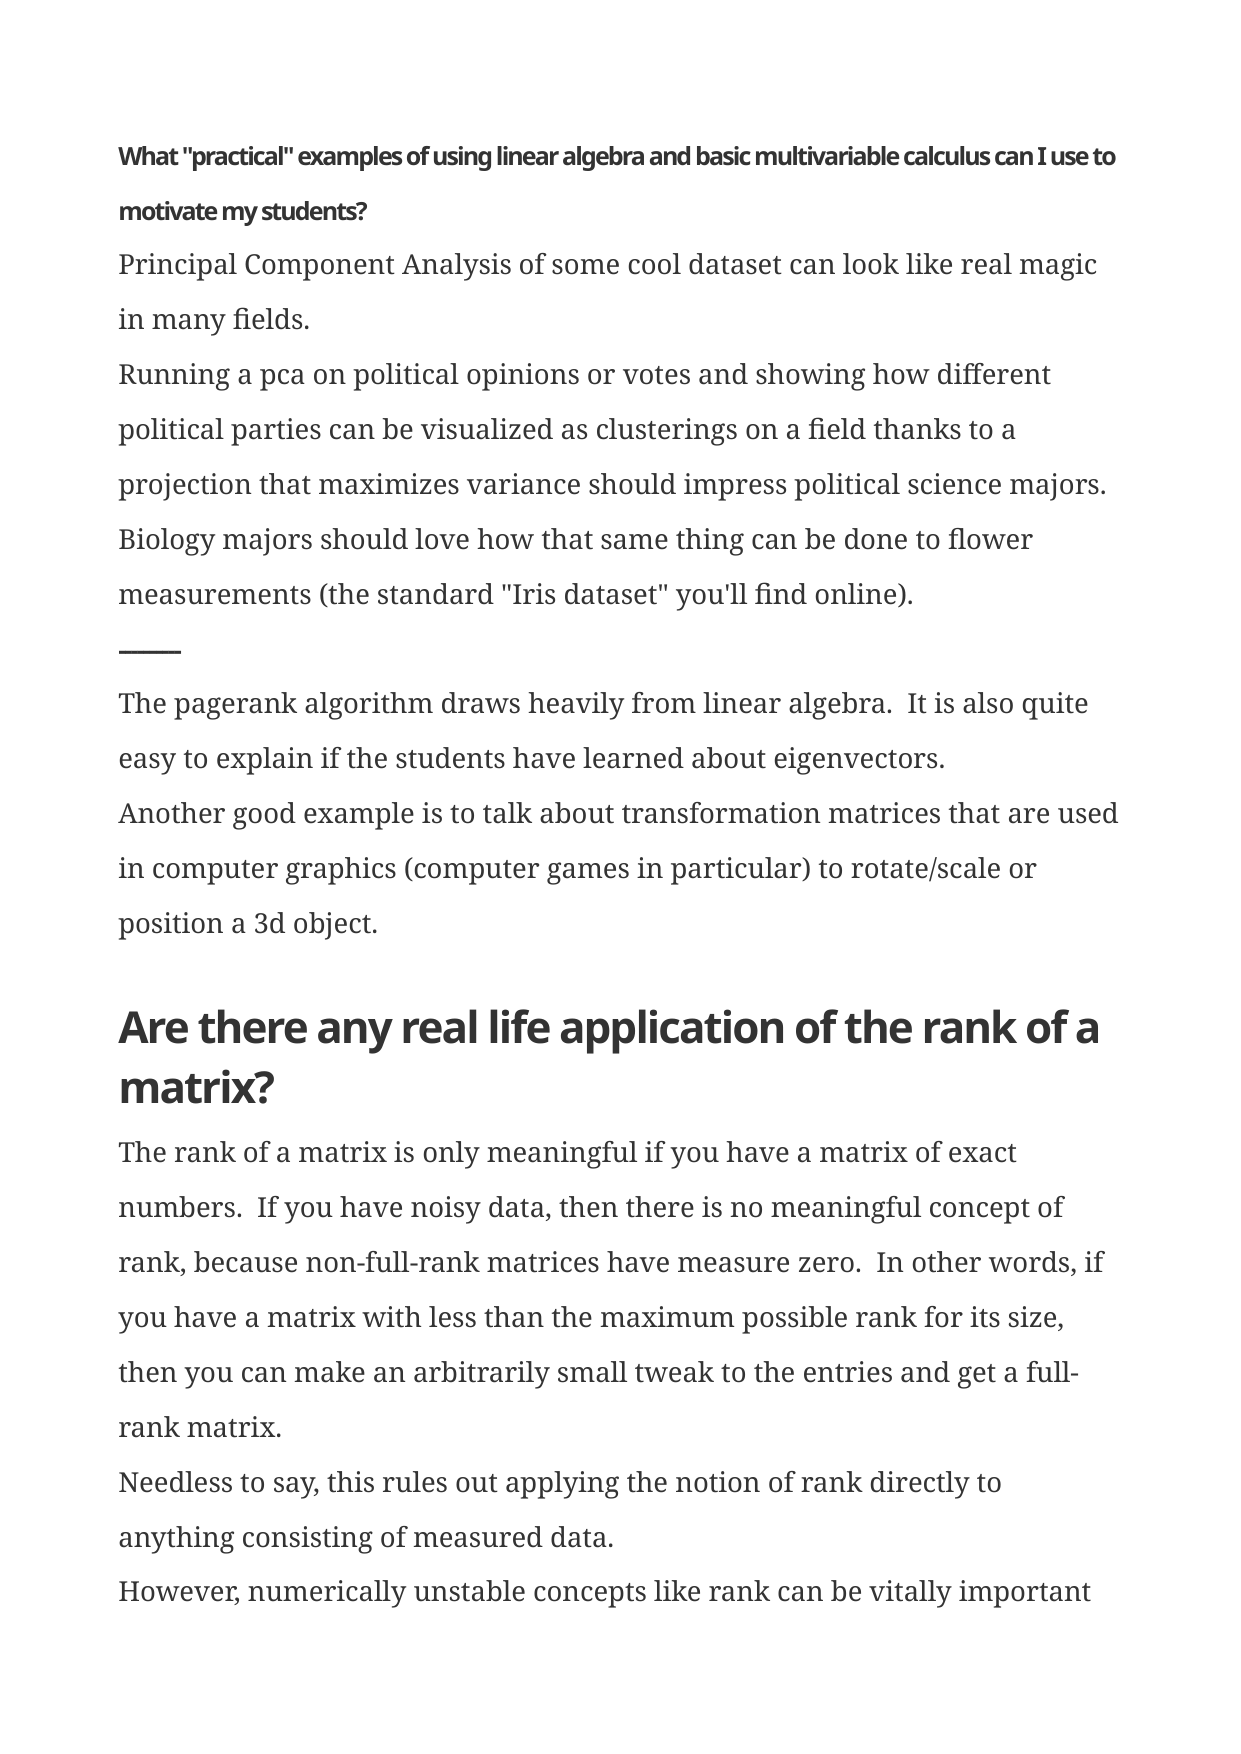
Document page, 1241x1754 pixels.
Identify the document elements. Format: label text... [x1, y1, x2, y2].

text The rank of a matrix is only meaningful if you have a matrix of exact numbers. If you have noisy data, then there is no meaningful concept of rank, because non-full-rank matrices have measure zero. In other words, if you have a matrix with less than the maximum possible rank for its size, then you can make an arbitrarily small tweak to the entries and get a full-rank matrix. Needless to say, this rules out applying the notion of rank directly to anything consisting of measured data. However, numerically unstable concepts like rank can be vitally important [118, 1116, 1122, 1610]
text ---------- [118, 612, 1122, 667]
text Are there any real life application of the rank of a matrix? [118, 996, 1122, 1116]
text The pagerank algorithm draws heavily from linear algebra. It is also quite easy to explain if the students have learned about eigenvectors. Another good example is to talk about transformation matrices that are used in computer graphics (computer games in particular) to rotate/scale or position a 3d object. [118, 667, 1122, 942]
text What "practical" examples of using linear algebra and basic multivariable calculus can I use to motivate my students? [118, 118, 1122, 228]
text Principal Component Analysis of some cool dataset can look like real magic in many fields. Running a pca on political opinions or votes and showing how different political parties can be visualized as clusterings on a field thanks to a projection that maximizes variance should impress political science majors. Biology majors should love how that same thing can be done to flower measurements (the standard "Iris dataset" you'll find online). [118, 228, 1122, 612]
